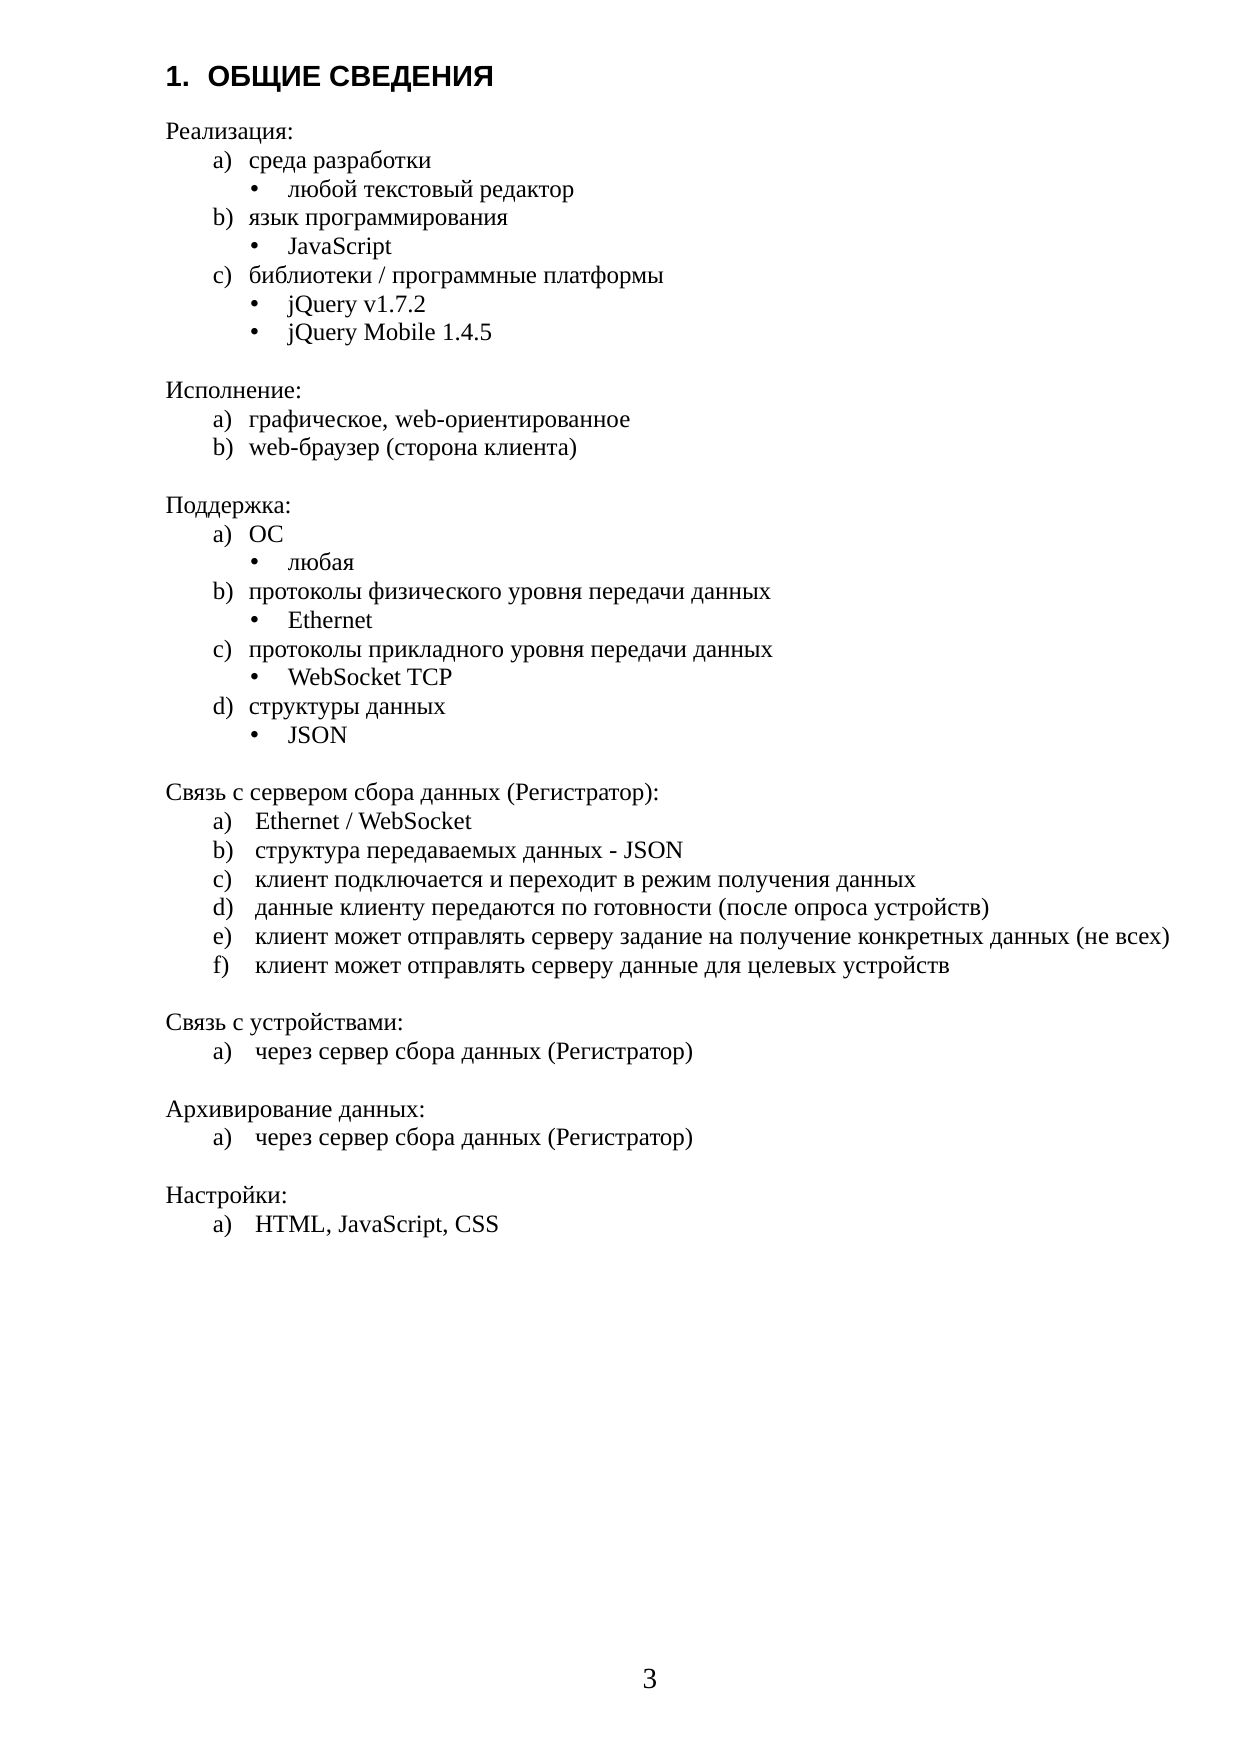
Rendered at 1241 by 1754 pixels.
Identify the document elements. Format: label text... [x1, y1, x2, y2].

text Связь с устройствами: [118, 1007, 1181, 1036]
list WebSocket TCP [250, 662, 1181, 691]
list библиотеки / программные платформы [213, 260, 1181, 289]
list jQuery Mobile 1.4.5 [250, 317, 1181, 346]
text Поддержка: [118, 490, 1181, 519]
text Реализация: [118, 116, 1181, 145]
list структуры данных [213, 691, 1181, 720]
list ОС [213, 519, 1181, 547]
list любой текстовый редактор [250, 174, 1181, 202]
list через сервер сбора данных (Регистратор) [213, 1036, 1181, 1065]
list язык программирования [213, 202, 1181, 231]
list клиент может отправлять серверу данные для целевых устройств [213, 950, 1181, 979]
list клиент может отправлять серверу задание на получение конкретных данных (не всех) [213, 921, 1181, 950]
list любая [250, 547, 1181, 576]
list графическое, web-ориентированное [213, 404, 1181, 432]
text Связь с сервером сбора данных (Регистратор): [118, 777, 1181, 806]
list Ethernet / WebSocket [213, 806, 1181, 835]
list структура передаваемых данных - JSON [213, 835, 1181, 864]
list HTML, JavaScript, CSS [213, 1209, 1181, 1237]
text Исполнение: [118, 375, 1181, 404]
text Настройки: [118, 1180, 1181, 1209]
list web-браузер (сторона клиента) [213, 432, 1181, 461]
subtitle ОБЩИЕ СВЕДЕНИЯ [118, 59, 1181, 93]
list клиент подключается и переходит в режим получения данных [213, 864, 1181, 892]
list jQuery v1.7.2 [250, 289, 1181, 317]
text Архивирование данных: [118, 1094, 1181, 1122]
list среда разработки [213, 145, 1181, 174]
list JavaScript [250, 231, 1181, 260]
list протоколы физического уровня передачи данных [213, 576, 1181, 605]
list протоколы прикладного уровня передачи данных [213, 634, 1181, 662]
list данные клиенту передаются по готовности (после опроса устройств) [213, 892, 1181, 921]
list Ethernet [250, 605, 1181, 634]
list через сервер сбора данных (Регистратор) [213, 1122, 1181, 1151]
list JSON [250, 720, 1181, 749]
